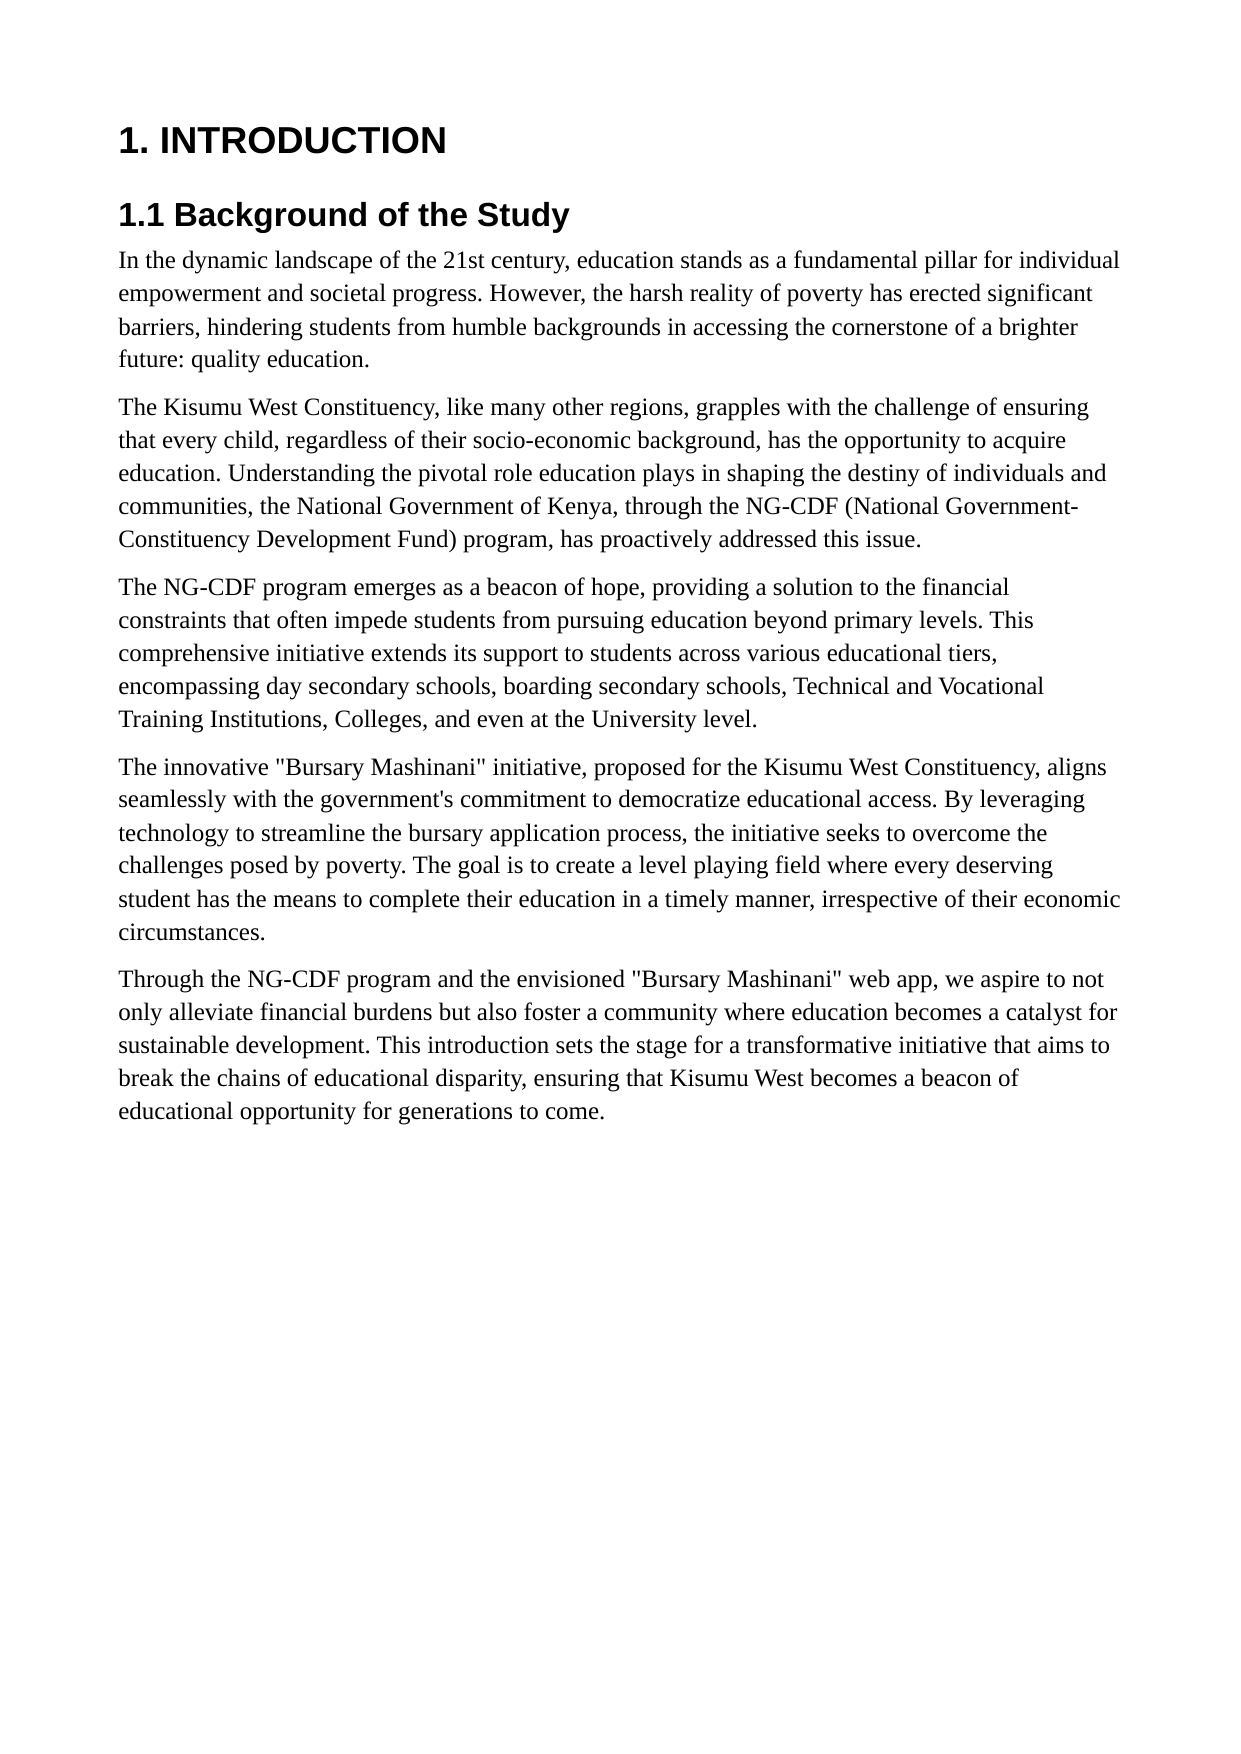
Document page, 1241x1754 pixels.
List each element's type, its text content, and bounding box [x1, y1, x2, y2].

subtitle 1.1 Background of the Study [118, 194, 1122, 233]
subtitle 1. INTRODUCTION [118, 118, 1122, 161]
text The Kisumu West Constituency, like many other regions, grapples with the challenge of ensuring that every child, regardless of their socio-economic background, has the opportunity to acquire education. Understanding the pivotal role education plays in shaping the destiny of individuals and communities, the National Government of Kenya, through the NG-CDF (National Government-Constituency Development Fund) program, has proactively addressed this issue. [118, 392, 1122, 553]
text In the dynamic landscape of the 21st century, education stands as a fundamental pillar for individual empowerment and societal progress. However, the harsh reality of poverty has erected significant barriers, hindering students from humble backgrounds in accessing the cornerstone of a brighter future: quality education. [118, 246, 1122, 373]
text Through the NG-CDF program and the envisioned "Bursary Mashinani" web app, we aspire to not only alleviate financial burdens but also foster a community where education becomes a catalyst for sustainable development. This introduction sets the stage for a transformative initiative that aims to break the chains of educational disparity, ensuring that Kisumu West becomes a beacon of educational opportunity for generations to come. [118, 964, 1122, 1125]
text The NG-CDF program emerges as a beacon of hope, providing a solution to the financial constraints that often impede students from pursuing education beyond primary levels. This comprehensive initiative extends its support to students across various educational tiers, encompassing day secondary schools, boarding secondary schools, Technical and Vocational Training Institutions, Colleges, and even at the University level. [118, 572, 1122, 733]
text The innovative "Bursary Mashinani" initiative, proposed for the Kisumu West Constituency, aligns seamlessly with the government's commitment to democratize educational access. By leveraging technology to streamline the bursary application process, the initiative seeks to overcome the challenges posed by poverty. The goal is to create a level playing field where every deserving student has the means to complete their education in a timely manner, irrespective of their economic circumstances. [118, 752, 1122, 945]
